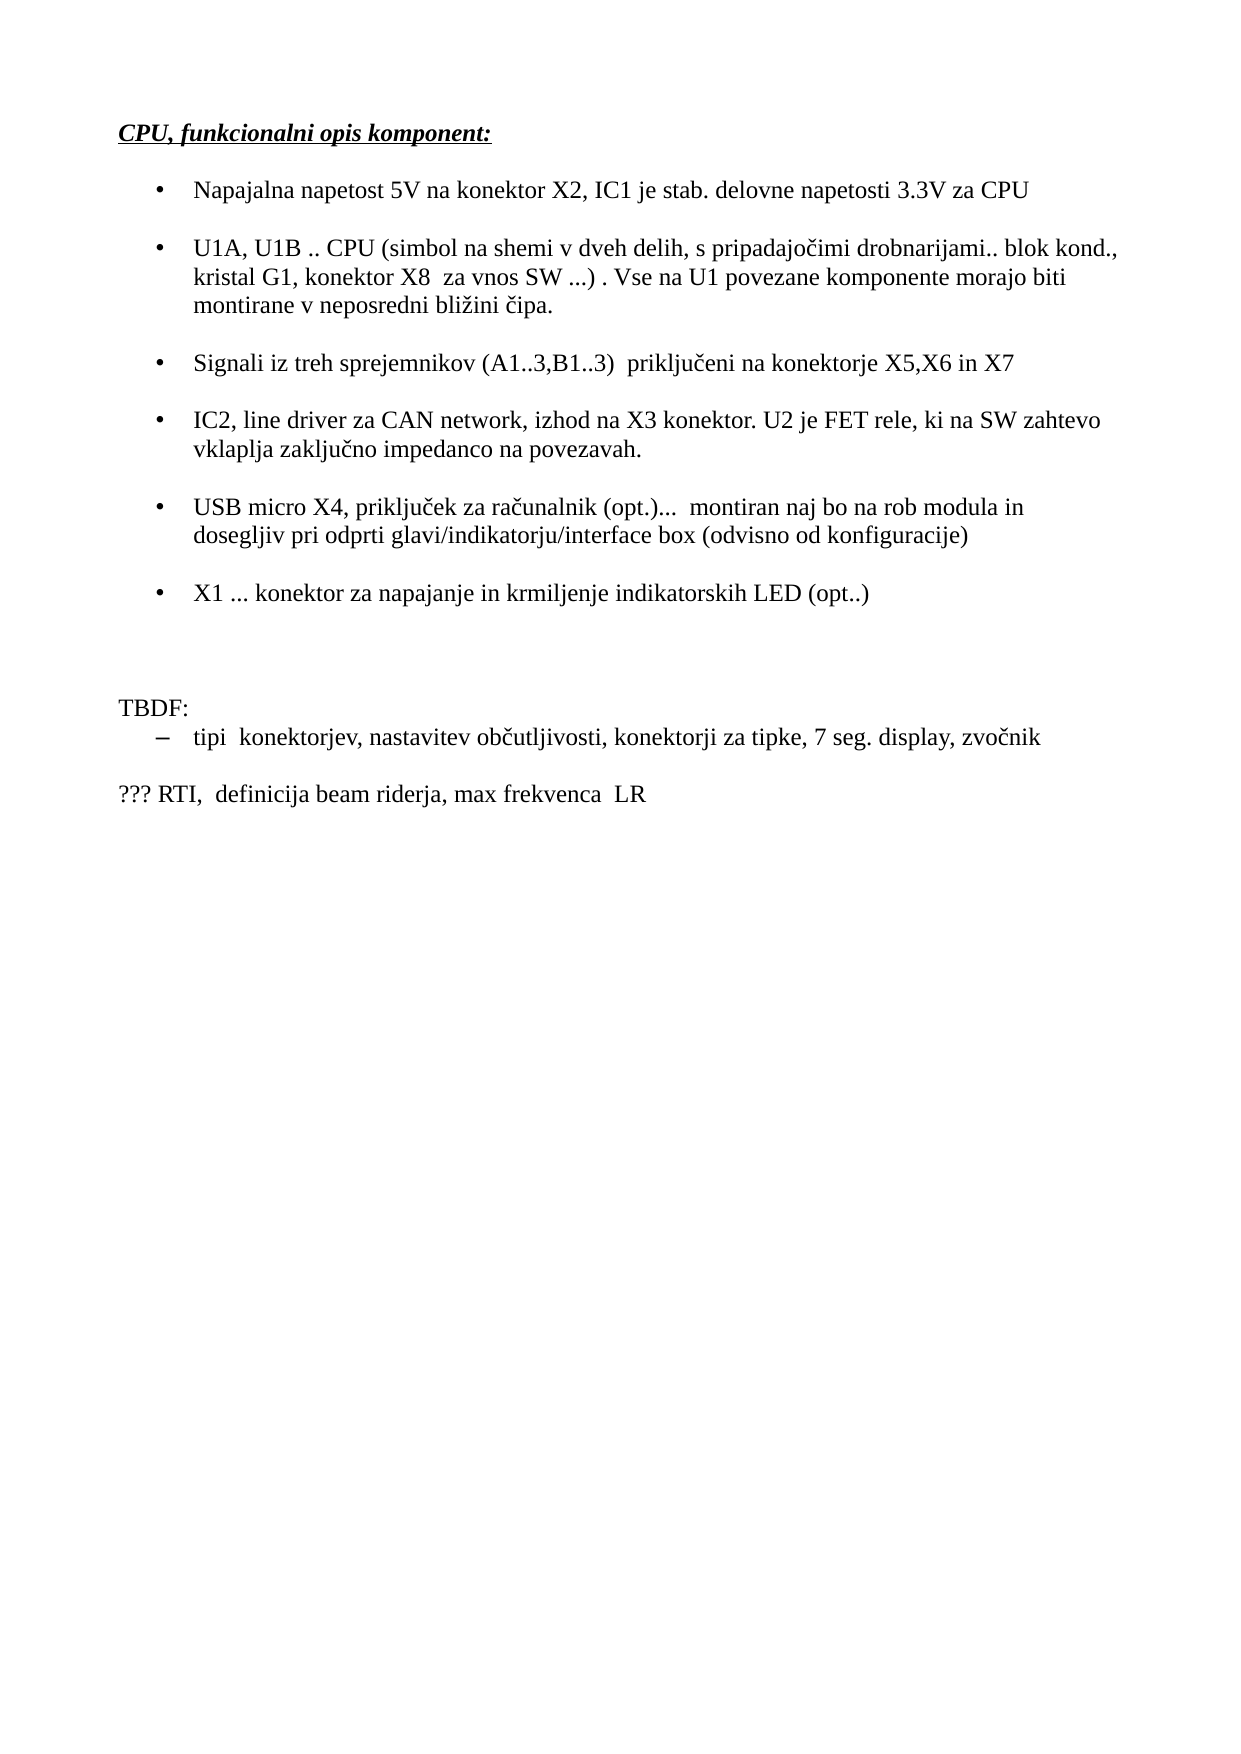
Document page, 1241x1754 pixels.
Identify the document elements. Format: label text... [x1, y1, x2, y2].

text TBDF: [118, 693, 1122, 722]
list Signali iz treh sprejemnikov (A1..3,B1..3) priključeni na konektorje X5,X6 in X7 [156, 348, 1122, 377]
list USB micro X4, priključek za računalnik (opt.)... montiran naj bo na rob modula in dosegljiv pri odprti glavi/indikatorju/interface box (odvisno od konfiguracije) [156, 492, 1122, 549]
list U1A, U1B .. CPU (simbol na shemi v dveh delih, s pripadajočimi drobnarijami.. blok kond., kristal G1, konektor X8 za vnos SW ...) . Vse na U1 povezane komponente morajo biti montirane v neposredni bližini čipa. [156, 233, 1122, 319]
text ??? RTI, definicija beam riderja, max frekvenca LR [118, 779, 1122, 808]
text CPU, funkcionalni opis komponent: [118, 118, 1122, 147]
list tipi konektorjev, nastavitev občutljivosti, konektorji za tipke, 7 seg. display, zvočnik [156, 722, 1122, 751]
list X1 ... konektor za napajanje in krmiljenje indikatorskih LED (opt..) [156, 578, 1122, 607]
list Napajalna napetost 5V na konektor X2, IC1 je stab. delovne napetosti 3.3V za CPU [156, 176, 1122, 204]
list IC2, line driver za CAN network, izhod na X3 konektor. U2 je FET rele, ki na SW zahtevo vklaplja zaključno impedanco na povezavah. [156, 406, 1122, 463]
